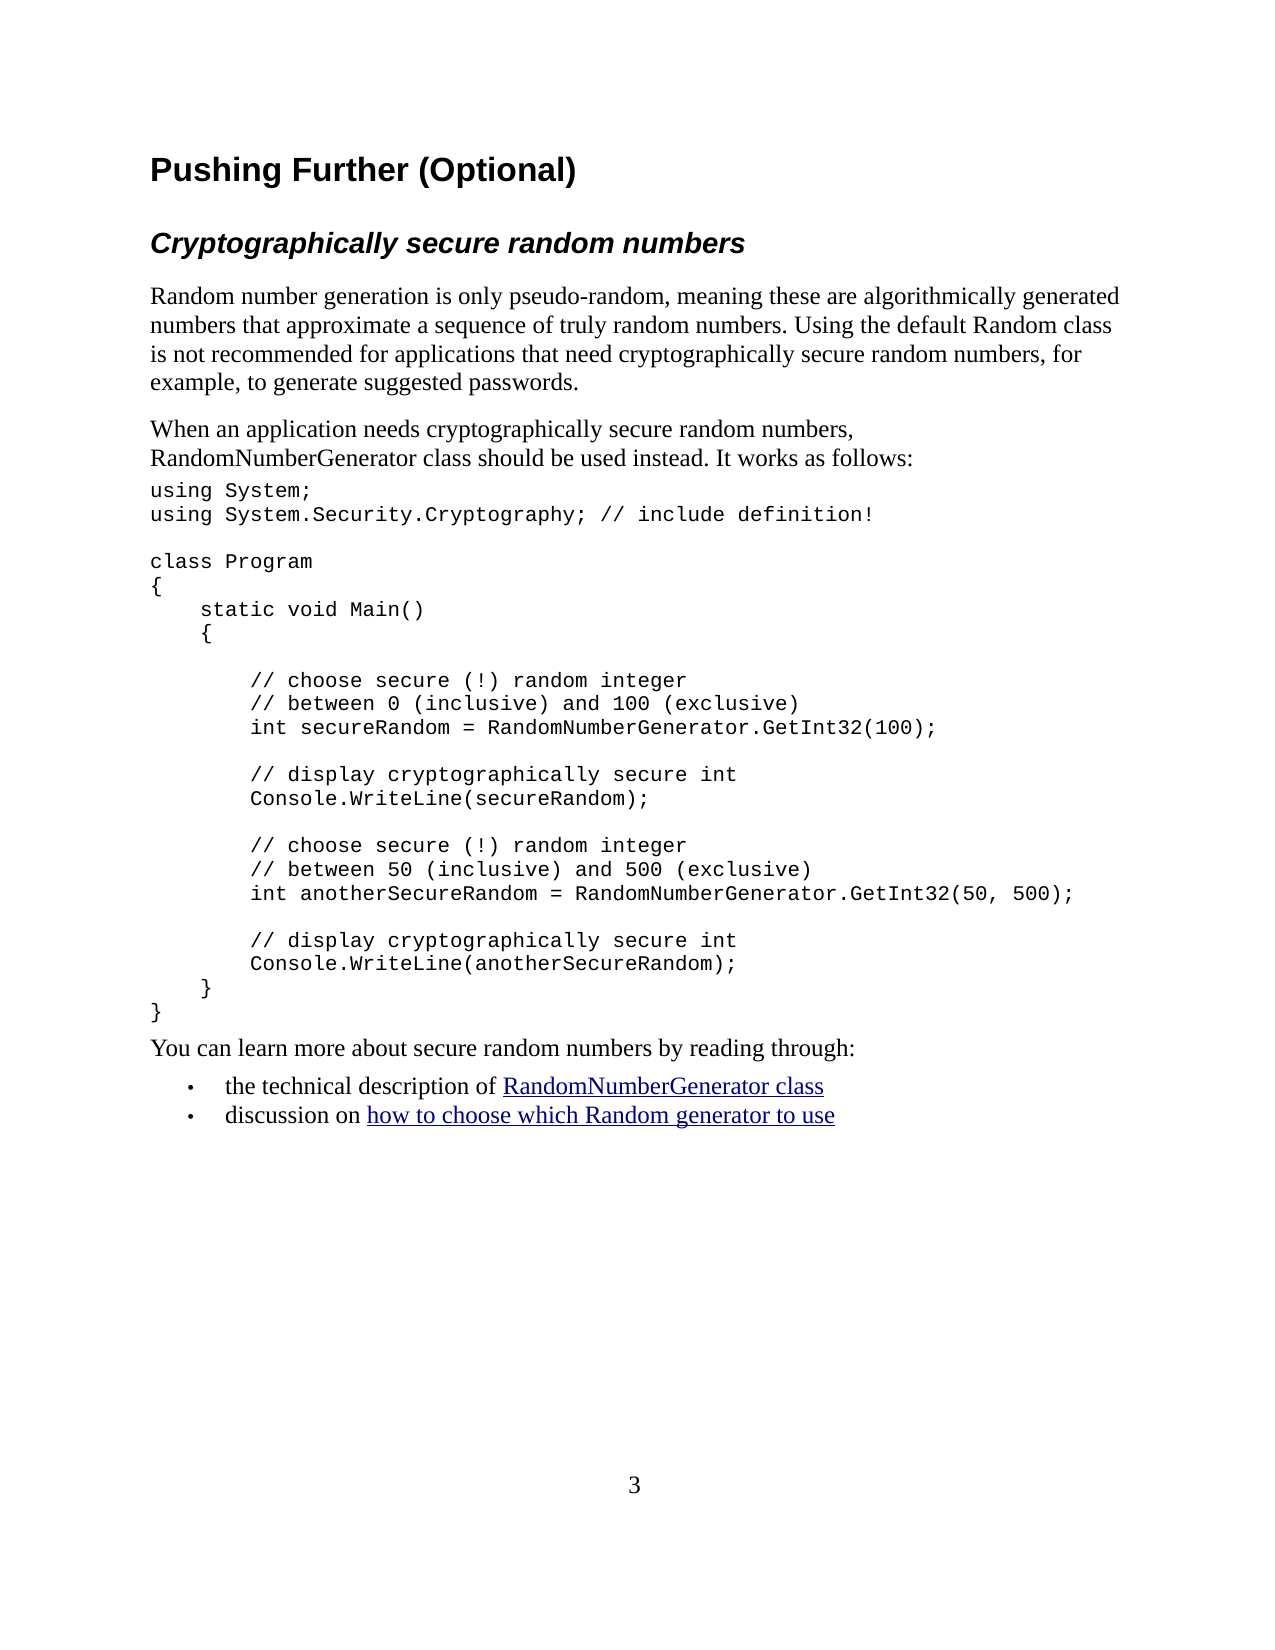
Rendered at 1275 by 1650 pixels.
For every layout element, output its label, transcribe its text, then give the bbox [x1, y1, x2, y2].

text Random number generation is only pseudo-random, meaning these are algorithmically generated numbers that approximate a sequence of truly random numbers. Using the default Random class is not recommended for applications that need cryptographically secure random numbers, for example, to generate suggested passwords. [150, 281, 1125, 396]
text using System.Security.Cryptography; // include definition! [150, 504, 1125, 528]
text int anotherSecureRandom = RandomNumberGenerator.GetInt32(50, 500); [150, 882, 1125, 906]
subtitle Cryptographically secure random numbers [150, 226, 1125, 260]
text using System; [150, 481, 1125, 504]
text // display cryptographically secure int [150, 764, 1125, 788]
text int secureRandom = RandomNumberGenerator.GetInt32(100); [150, 717, 1125, 741]
text When an application needs cryptographically secure random numbers, RandomNumberGenerator class should be used instead. It works as follows: [150, 414, 1125, 472]
text // between 50 (inclusive) and 500 (exclusive) [150, 859, 1125, 882]
text // between 0 (inclusive) and 100 (exclusive) [150, 693, 1125, 717]
text Console.WriteLine(secureRandom); [150, 788, 1125, 812]
text // choose secure (!) random integer [150, 835, 1125, 859]
text { [150, 575, 1125, 599]
text { [150, 622, 1125, 646]
subtitle Pushing Further (Optional) [150, 150, 1125, 189]
list discussion on how to choose which Random generator to use [187, 1100, 1125, 1128]
text // choose secure (!) random integer [150, 670, 1125, 693]
text class Program [150, 551, 1125, 575]
text Console.WriteLine(anotherSecureRandom); [150, 953, 1125, 977]
text // display cryptographically secure int [150, 930, 1125, 953]
text You can learn more about secure random numbers by reading through: [150, 1033, 1125, 1062]
list the technical description of RandomNumberGenerator class [187, 1071, 1125, 1100]
text } [150, 977, 1125, 1001]
text } [150, 1001, 1125, 1024]
text static void Main() [150, 599, 1125, 622]
